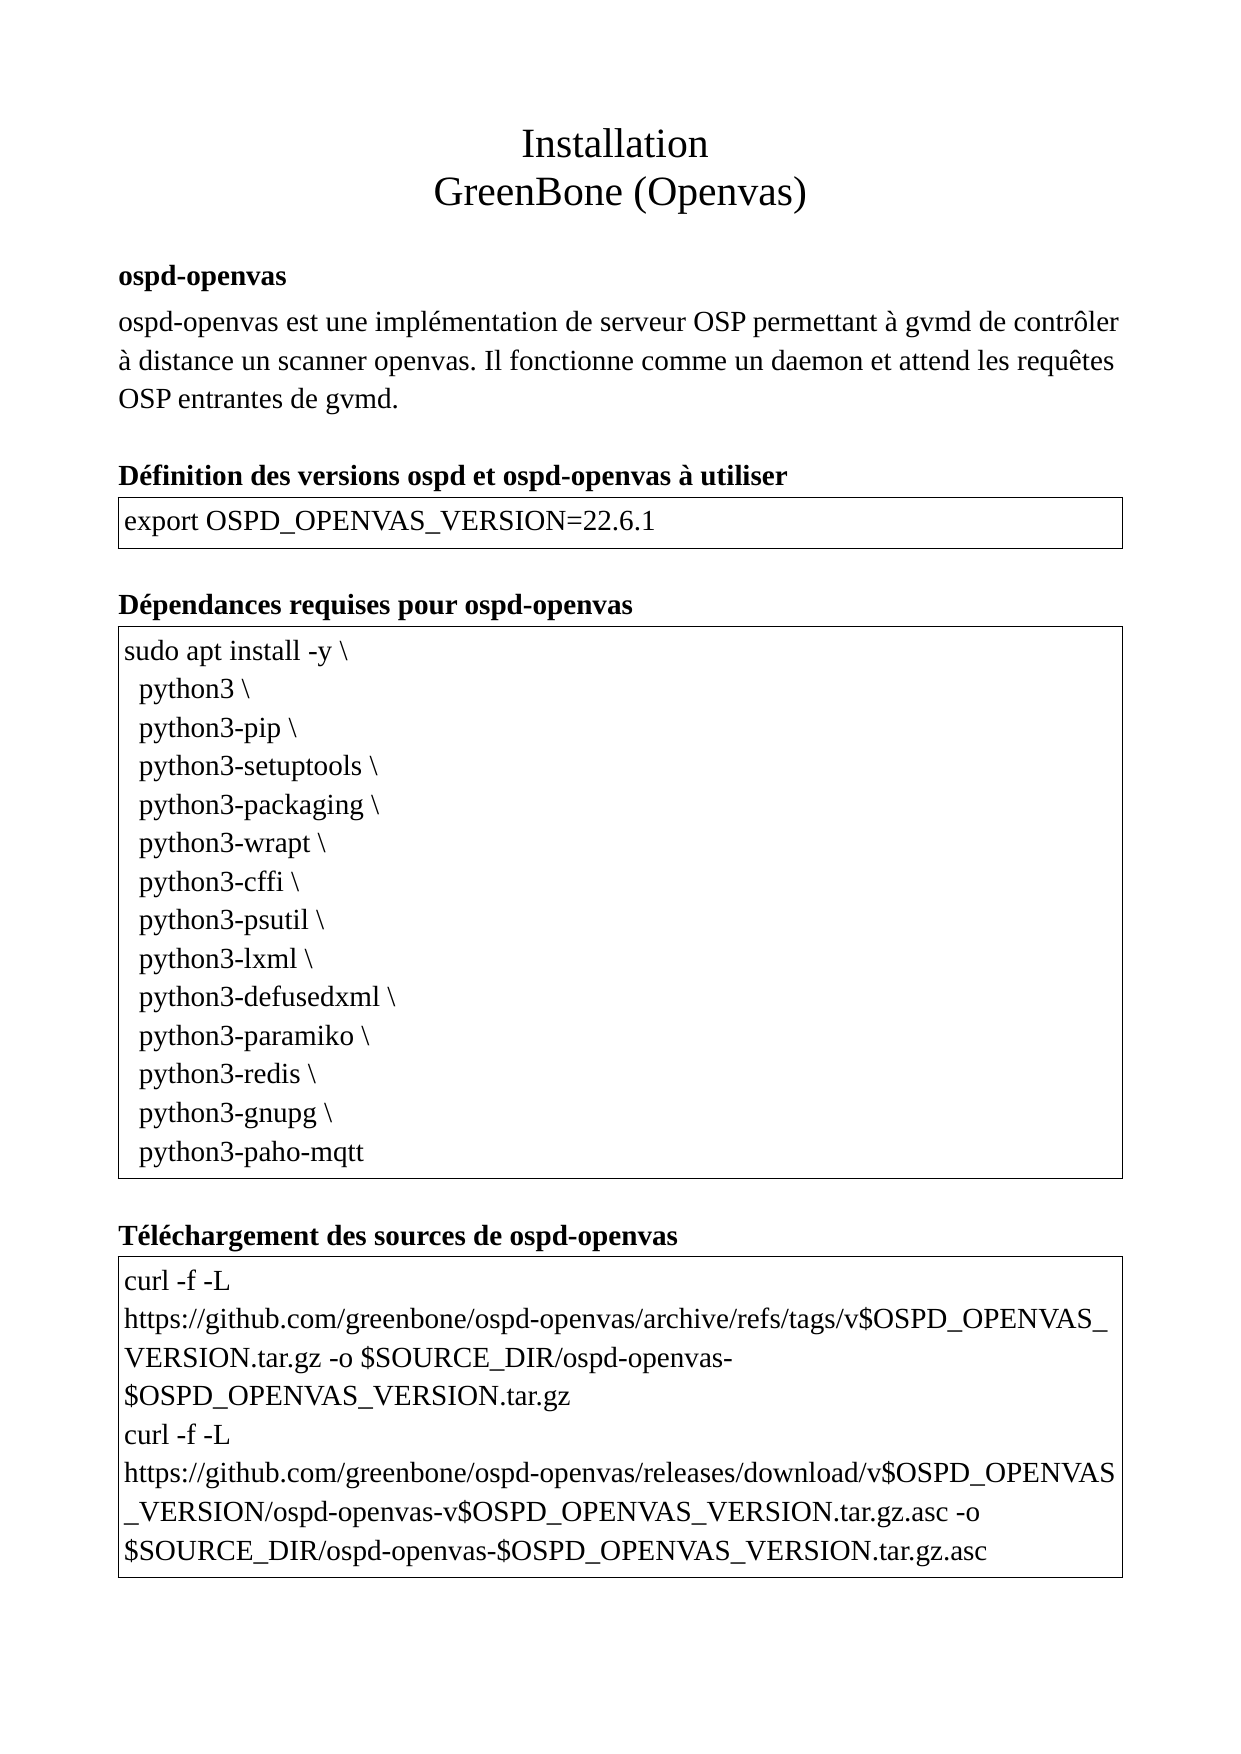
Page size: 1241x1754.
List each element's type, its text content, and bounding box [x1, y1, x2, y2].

text Définition des versions ospd et ospd-openvas à utiliser [118, 458, 1122, 492]
text ospd-openvas est une implémentation de serveur OSP permettant à gvmd de contrôler à distance un scanner openvas. Il fonctionne comme un daemon et attend les requêtes OSP entrantes de gvmd. [118, 304, 1122, 415]
subtitle ospd-openvas [118, 258, 1122, 292]
table_header sudo apt install -y \ python3 \ python3-pip \ python3-setuptools \ python3-packaging \ python3-wrapt \ python3-cffi \ python3-psutil \ python3-lxml \ python3-defusedxml \ python3-paramiko \ python3-redis \ python3-gnupg \ python3-paho-mqtt [119, 627, 1122, 1178]
table_header curl -f -L https://github.com/greenbone/ospd-openvas/archive/refs/tags/v$OSPD_OPENVAS_VERSION.tar.gz -o $SOURCE_DIR/ospd-openvas-$OSPD_OPENVAS_VERSION.tar.gz curl -f -L https://github.com/greenbone/ospd-openvas/releases/download/v$OSPD_OPENVAS_VERSION/ospd-openvas-v$OSPD_OPENVAS_VERSION.tar.gz.asc -o $SOURCE_DIR/ospd-openvas-$OSPD_OPENVAS_VERSION.tar.gz.asc [119, 1257, 1122, 1577]
table_header export OSPD_OPENVAS_VERSION=22.6.1 [119, 498, 1122, 548]
text Téléchargement des sources de ospd-openvas [118, 1218, 1122, 1251]
text Dépendances requises pour ospd-openvas [118, 587, 1122, 621]
